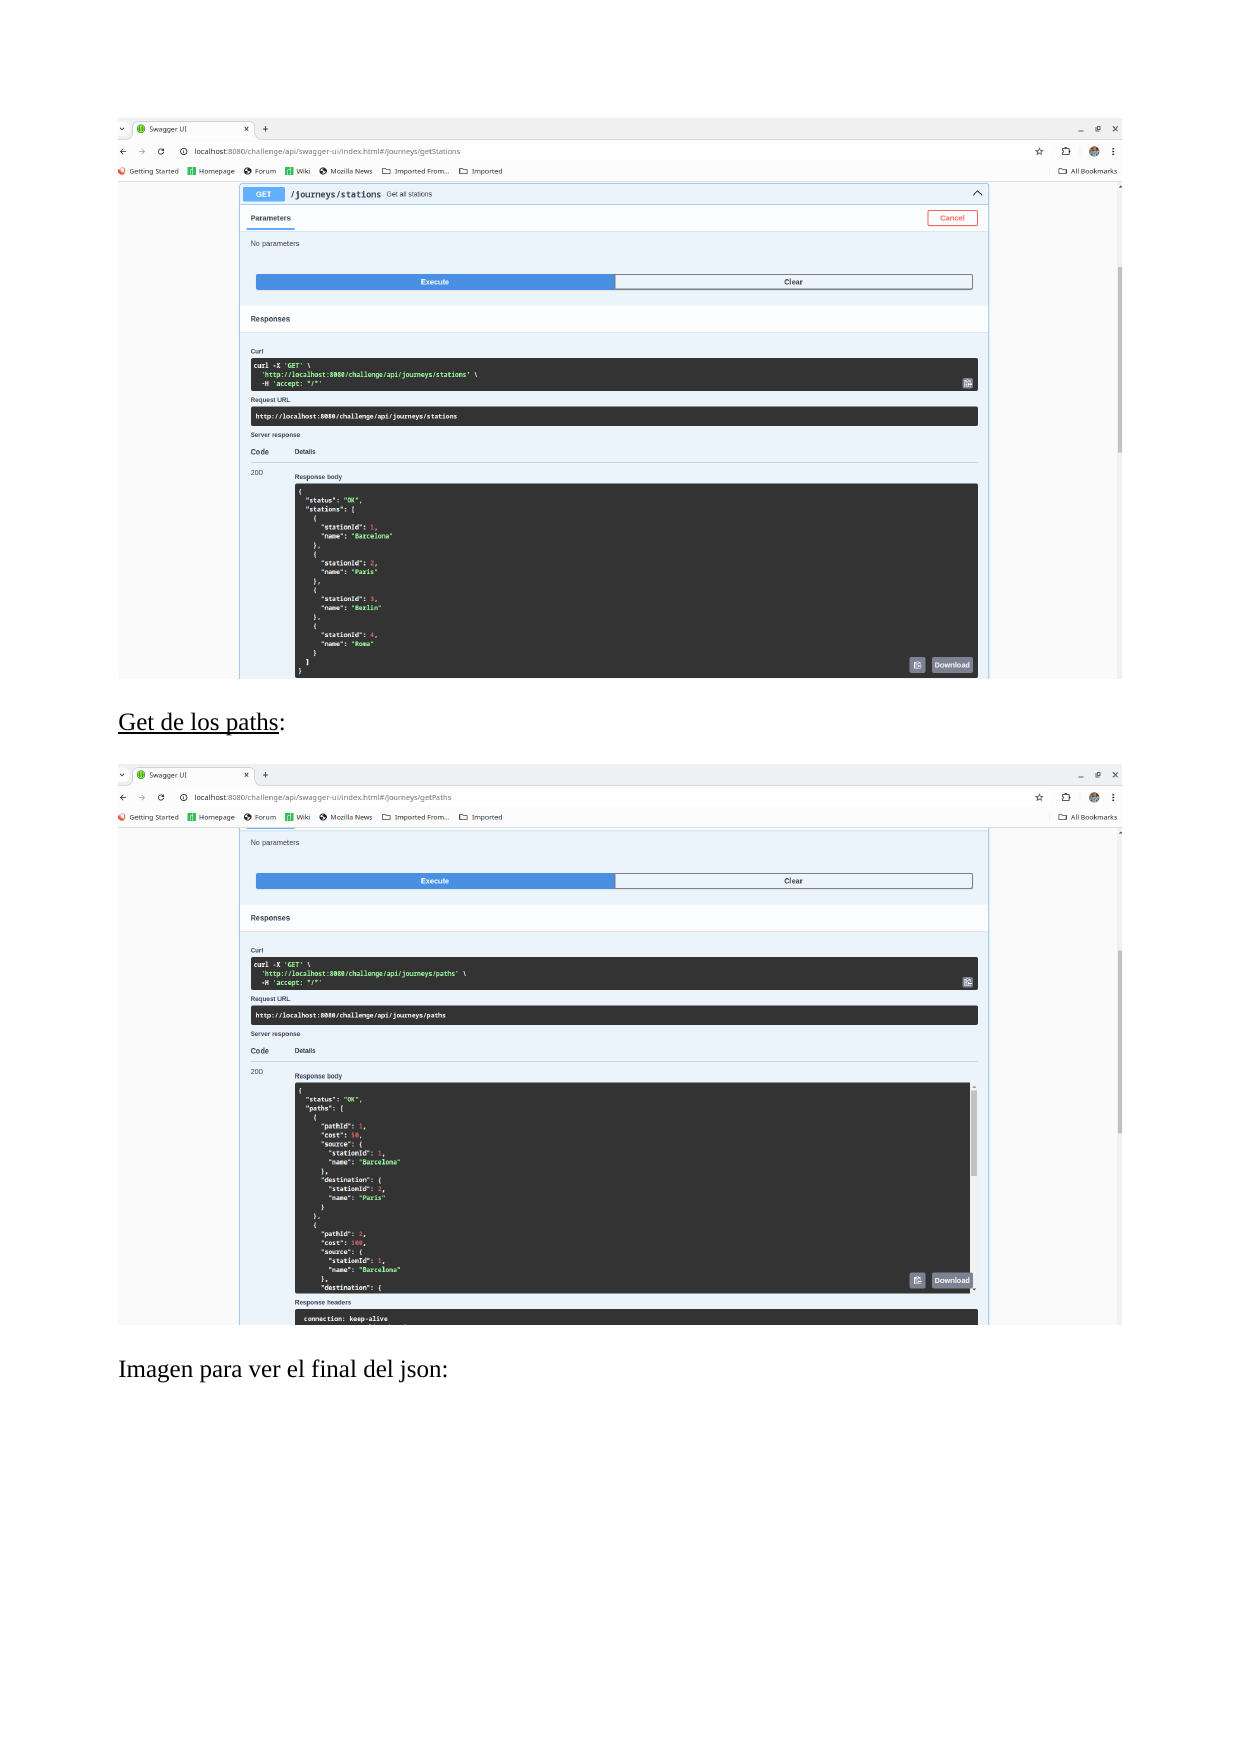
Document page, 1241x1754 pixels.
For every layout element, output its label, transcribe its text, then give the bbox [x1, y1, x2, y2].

picture [118, 764, 1123, 1325]
text Get de los paths: [118, 707, 1122, 736]
picture [118, 118, 1123, 679]
text Imagen para ver el final del json: [118, 1354, 1122, 1382]
